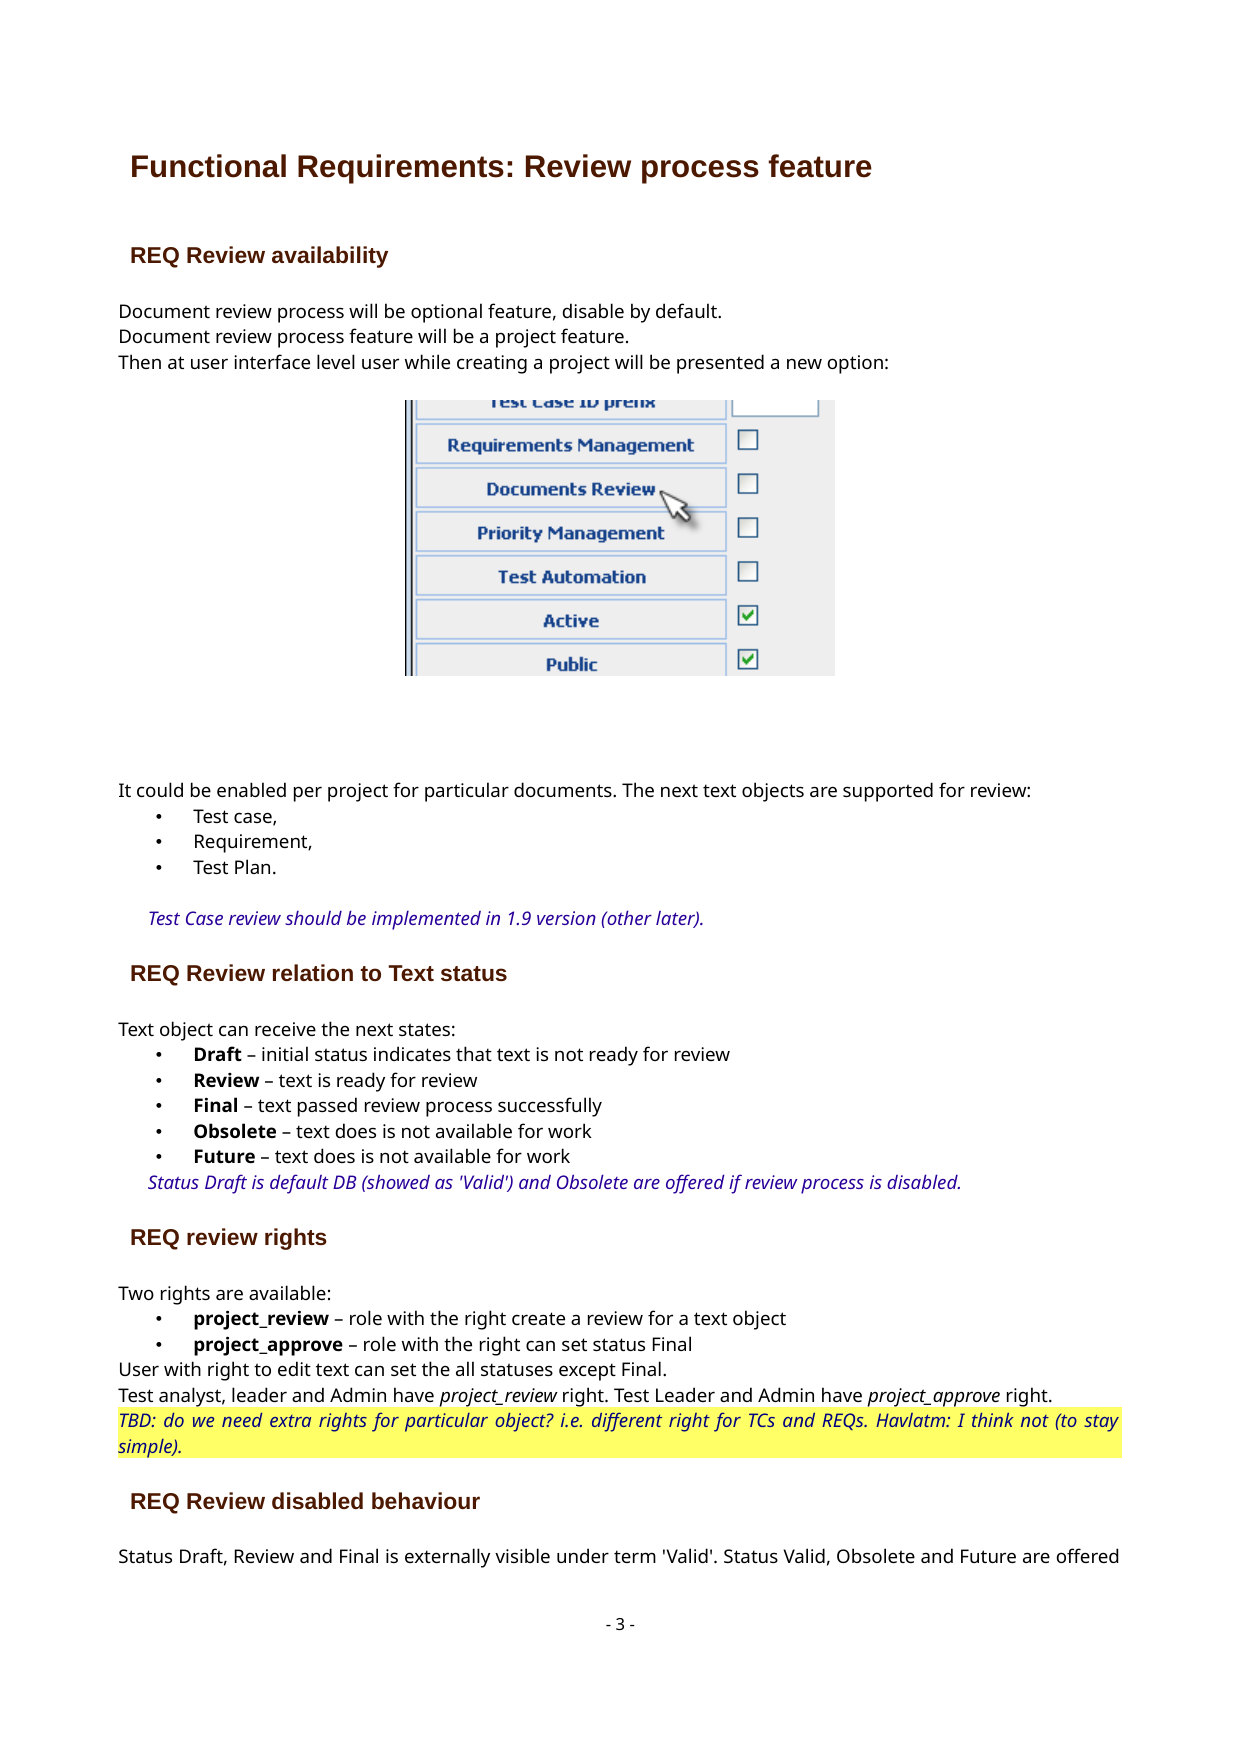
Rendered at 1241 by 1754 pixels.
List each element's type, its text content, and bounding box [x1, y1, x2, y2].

text Status Draft is default DB (showed as 'Valid') and Obsolete are offered if review process is disabled. [148, 1169, 1122, 1194]
subtitle Functional Requirements: Review process feature [130, 148, 1110, 183]
text Text object can receive the next states: [118, 1016, 1122, 1041]
subtitle REQ Review disabled behaviour [130, 1488, 1110, 1514]
text It could be enabled per project for particular documents. The next text objects are supported for review: [118, 777, 1122, 803]
picture [405, 400, 835, 676]
list Review – text is ready for review [156, 1067, 1122, 1092]
text Test Case review should be implemented in 1.9 version (other later). [148, 905, 1122, 931]
list Obsolete – text does is not available for work [156, 1118, 1122, 1143]
list Draft – initial status indicates that text is not ready for review [156, 1041, 1122, 1067]
subtitle REQ Review relation to Text status [130, 960, 1110, 986]
list project_review – role with the right create a review for a text object [156, 1305, 1122, 1331]
subtitle REQ Review availability [130, 242, 1110, 269]
text Status Draft, Review and Final is externally visible under term 'Valid'. Status Valid, Obsolete and Future are offered [118, 1544, 1122, 1569]
list Future – text does is not available for work [156, 1143, 1122, 1169]
list Requirement, [156, 828, 1122, 854]
list Test Plan. [156, 854, 1122, 879]
list project_approve – role with the right can set status Final [156, 1331, 1122, 1356]
text Then at user interface level user while creating a project will be presented a new option: [118, 349, 1122, 375]
text User with right to edit text can set the all statuses except Final. [118, 1356, 1122, 1382]
text Document review process will be optional feature, disable by default. [118, 298, 1122, 324]
list Final – text passed review process successfully [156, 1092, 1122, 1118]
text Test analyst, leader and Admin have project_review right. Test Leader and Admin have project_approve right. [118, 1382, 1122, 1407]
subtitle REQ review rights [130, 1224, 1110, 1250]
text Two rights are available: [118, 1280, 1122, 1305]
text TBD: do we need extra rights for particular object? i.e. different right for TCs and REQs. Havlatm: I think not (to stay simple). [118, 1407, 1122, 1458]
list Test case, [156, 803, 1122, 828]
text Document review process feature will be a project feature. [118, 324, 1122, 349]
